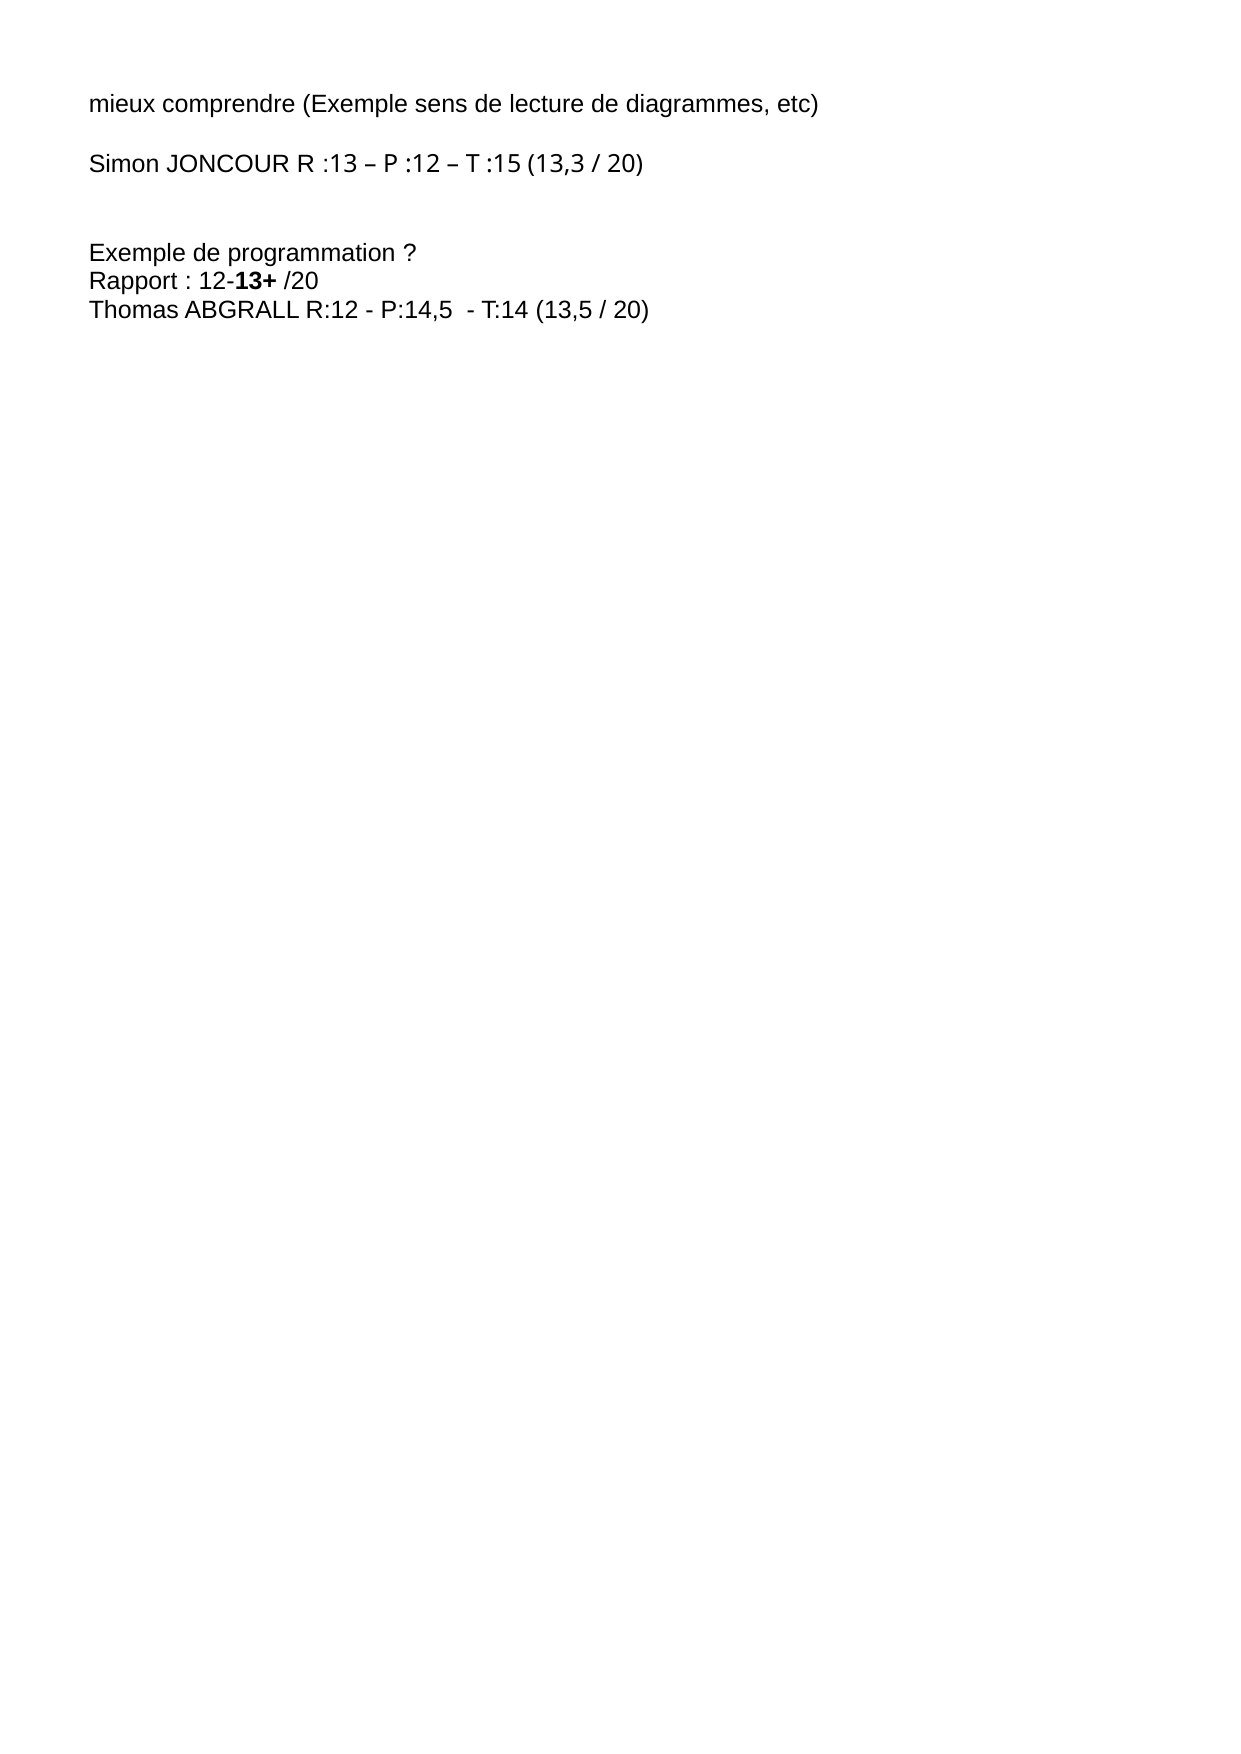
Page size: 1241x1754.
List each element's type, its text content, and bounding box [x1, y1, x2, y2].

text Exemple de programmation ? [88, 238, 1152, 266]
text Simon JONCOUR R :13 – P :12 – T :15 (13,3 / 20) [88, 146, 1152, 180]
text Rapport : 12-13+ /20 [88, 266, 1152, 295]
text Thomas ABGRALL R:12 - P:14,5 - T:14 (13,5 / 20) [88, 295, 1152, 324]
text mieux comprendre (Exemple sens de lecture de diagrammes, etc) [88, 88, 1152, 117]
